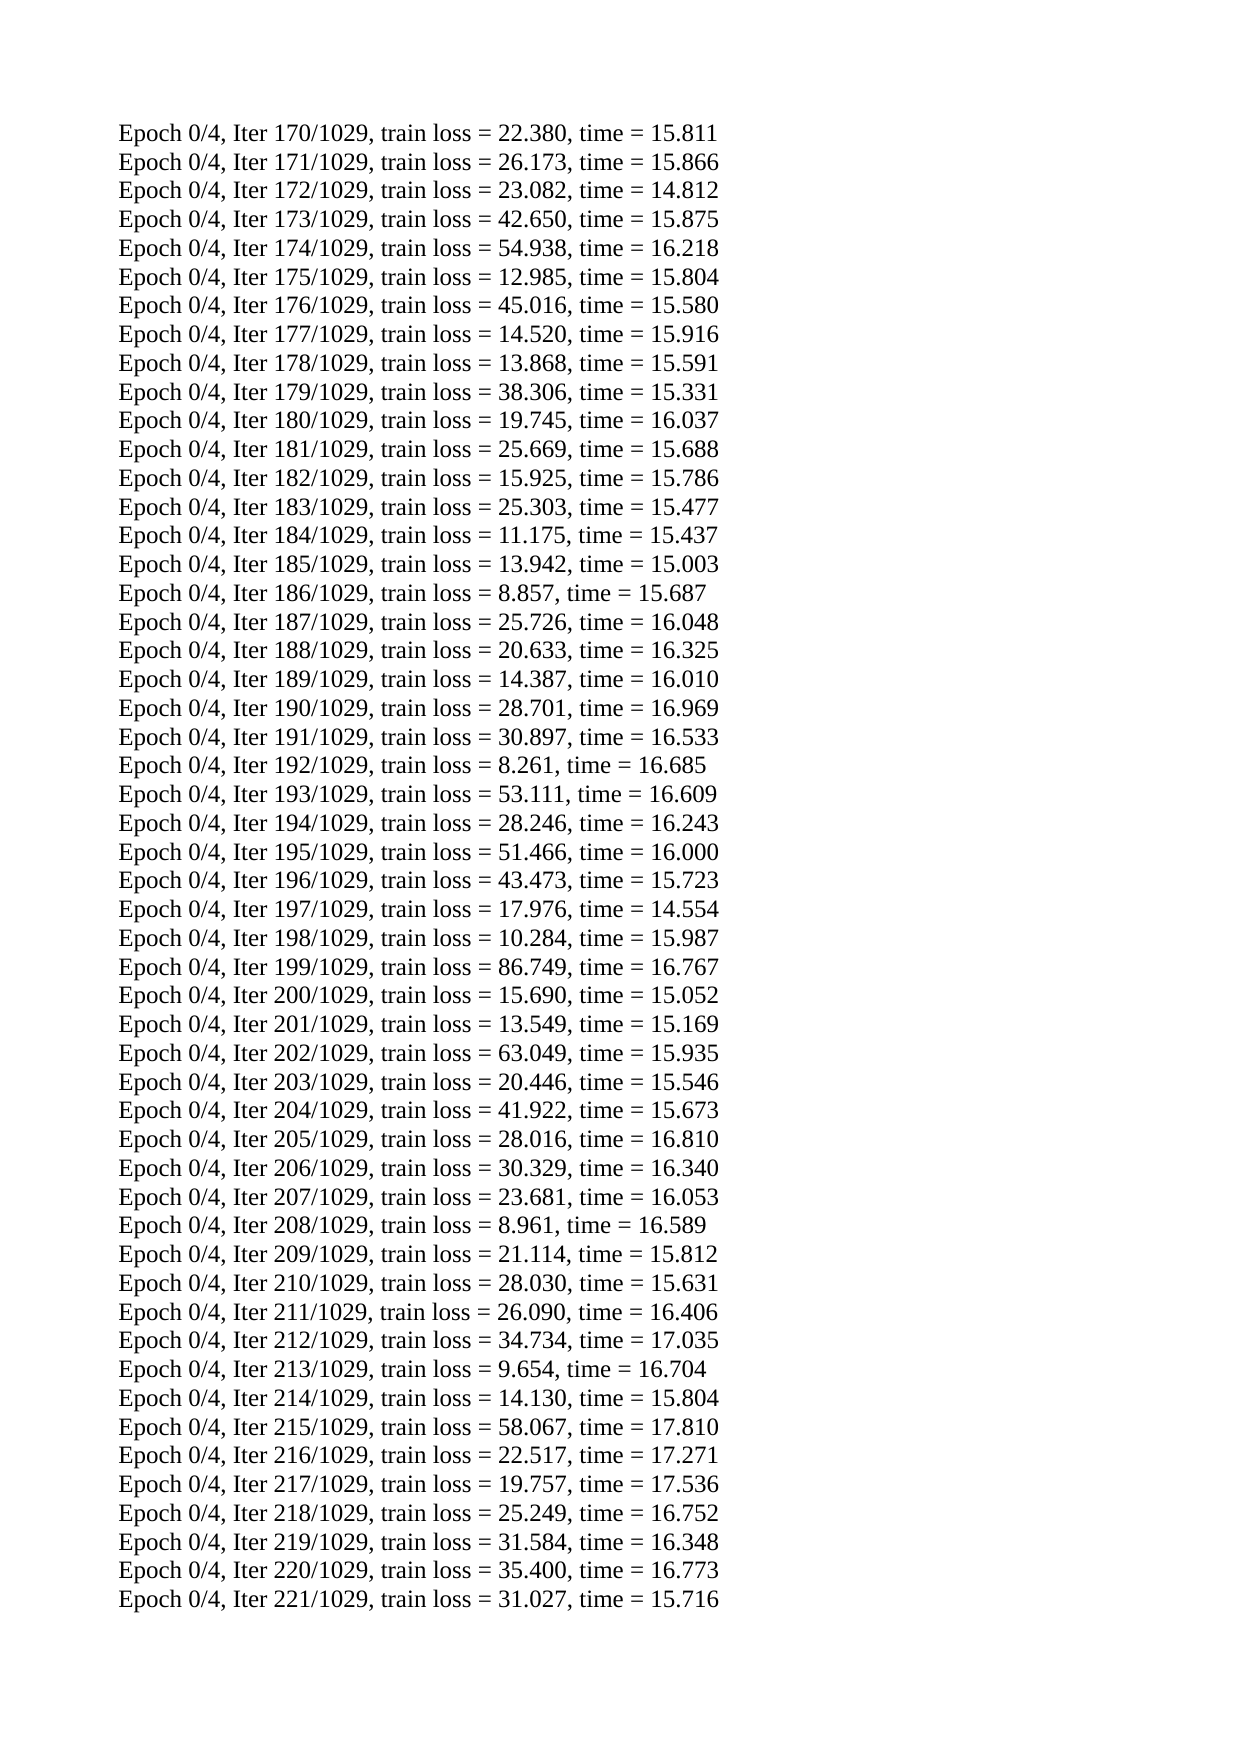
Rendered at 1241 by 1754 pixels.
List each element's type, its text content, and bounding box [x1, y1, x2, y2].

text Epoch 0/4, Iter 213/1029, train loss = 9.654, time = 16.704 [118, 1354, 1122, 1383]
text Epoch 0/4, Iter 172/1029, train loss = 23.082, time = 14.812 [118, 176, 1122, 204]
text Epoch 0/4, Iter 203/1029, train loss = 20.446, time = 15.546 [118, 1067, 1122, 1096]
text Epoch 0/4, Iter 205/1029, train loss = 28.016, time = 16.810 [118, 1124, 1122, 1153]
text Epoch 0/4, Iter 191/1029, train loss = 30.897, time = 16.533 [118, 722, 1122, 751]
text Epoch 0/4, Iter 210/1029, train loss = 28.030, time = 15.631 [118, 1268, 1122, 1297]
text Epoch 0/4, Iter 193/1029, train loss = 53.111, time = 16.609 [118, 779, 1122, 808]
text Epoch 0/4, Iter 208/1029, train loss = 8.961, time = 16.589 [118, 1211, 1122, 1239]
text Epoch 0/4, Iter 185/1029, train loss = 13.942, time = 15.003 [118, 549, 1122, 578]
text Epoch 0/4, Iter 187/1029, train loss = 25.726, time = 16.048 [118, 607, 1122, 636]
text Epoch 0/4, Iter 179/1029, train loss = 38.306, time = 15.331 [118, 377, 1122, 406]
text Epoch 0/4, Iter 216/1029, train loss = 22.517, time = 17.271 [118, 1441, 1122, 1469]
text Epoch 0/4, Iter 206/1029, train loss = 30.329, time = 16.340 [118, 1153, 1122, 1182]
text Epoch 0/4, Iter 195/1029, train loss = 51.466, time = 16.000 [118, 837, 1122, 866]
text Epoch 0/4, Iter 212/1029, train loss = 34.734, time = 17.035 [118, 1326, 1122, 1354]
text Epoch 0/4, Iter 176/1029, train loss = 45.016, time = 15.580 [118, 291, 1122, 319]
text Epoch 0/4, Iter 196/1029, train loss = 43.473, time = 15.723 [118, 866, 1122, 894]
text Epoch 0/4, Iter 182/1029, train loss = 15.925, time = 15.786 [118, 463, 1122, 492]
text Epoch 0/4, Iter 192/1029, train loss = 8.261, time = 16.685 [118, 751, 1122, 779]
text Epoch 0/4, Iter 190/1029, train loss = 28.701, time = 16.969 [118, 693, 1122, 722]
text Epoch 0/4, Iter 188/1029, train loss = 20.633, time = 16.325 [118, 636, 1122, 664]
text Epoch 0/4, Iter 214/1029, train loss = 14.130, time = 15.804 [118, 1383, 1122, 1412]
text Epoch 0/4, Iter 171/1029, train loss = 26.173, time = 15.866 [118, 147, 1122, 176]
text Epoch 0/4, Iter 180/1029, train loss = 19.745, time = 16.037 [118, 406, 1122, 434]
text Epoch 0/4, Iter 219/1029, train loss = 31.584, time = 16.348 [118, 1527, 1122, 1556]
text Epoch 0/4, Iter 186/1029, train loss = 8.857, time = 15.687 [118, 578, 1122, 607]
text Epoch 0/4, Iter 177/1029, train loss = 14.520, time = 15.916 [118, 319, 1122, 348]
text Epoch 0/4, Iter 204/1029, train loss = 41.922, time = 15.673 [118, 1096, 1122, 1124]
text Epoch 0/4, Iter 201/1029, train loss = 13.549, time = 15.169 [118, 1009, 1122, 1038]
text Epoch 0/4, Iter 173/1029, train loss = 42.650, time = 15.875 [118, 204, 1122, 233]
text Epoch 0/4, Iter 200/1029, train loss = 15.690, time = 15.052 [118, 981, 1122, 1009]
text Epoch 0/4, Iter 220/1029, train loss = 35.400, time = 16.773 [118, 1556, 1122, 1584]
text Epoch 0/4, Iter 217/1029, train loss = 19.757, time = 17.536 [118, 1469, 1122, 1498]
text Epoch 0/4, Iter 221/1029, train loss = 31.027, time = 15.716 [118, 1584, 1122, 1613]
text Epoch 0/4, Iter 211/1029, train loss = 26.090, time = 16.406 [118, 1297, 1122, 1326]
text Epoch 0/4, Iter 215/1029, train loss = 58.067, time = 17.810 [118, 1412, 1122, 1441]
text Epoch 0/4, Iter 218/1029, train loss = 25.249, time = 16.752 [118, 1498, 1122, 1527]
text Epoch 0/4, Iter 181/1029, train loss = 25.669, time = 15.688 [118, 434, 1122, 463]
text Epoch 0/4, Iter 178/1029, train loss = 13.868, time = 15.591 [118, 348, 1122, 377]
text Epoch 0/4, Iter 197/1029, train loss = 17.976, time = 14.554 [118, 894, 1122, 923]
text Epoch 0/4, Iter 207/1029, train loss = 23.681, time = 16.053 [118, 1182, 1122, 1211]
text Epoch 0/4, Iter 175/1029, train loss = 12.985, time = 15.804 [118, 262, 1122, 291]
text Epoch 0/4, Iter 184/1029, train loss = 11.175, time = 15.437 [118, 521, 1122, 549]
text Epoch 0/4, Iter 183/1029, train loss = 25.303, time = 15.477 [118, 492, 1122, 521]
text Epoch 0/4, Iter 202/1029, train loss = 63.049, time = 15.935 [118, 1038, 1122, 1067]
text Epoch 0/4, Iter 189/1029, train loss = 14.387, time = 16.010 [118, 664, 1122, 693]
text Epoch 0/4, Iter 199/1029, train loss = 86.749, time = 16.767 [118, 952, 1122, 981]
text Epoch 0/4, Iter 198/1029, train loss = 10.284, time = 15.987 [118, 923, 1122, 952]
text Epoch 0/4, Iter 170/1029, train loss = 22.380, time = 15.811 [118, 118, 1122, 147]
text Epoch 0/4, Iter 194/1029, train loss = 28.246, time = 16.243 [118, 808, 1122, 837]
text Epoch 0/4, Iter 174/1029, train loss = 54.938, time = 16.218 [118, 233, 1122, 262]
text Epoch 0/4, Iter 209/1029, train loss = 21.114, time = 15.812 [118, 1239, 1122, 1268]
